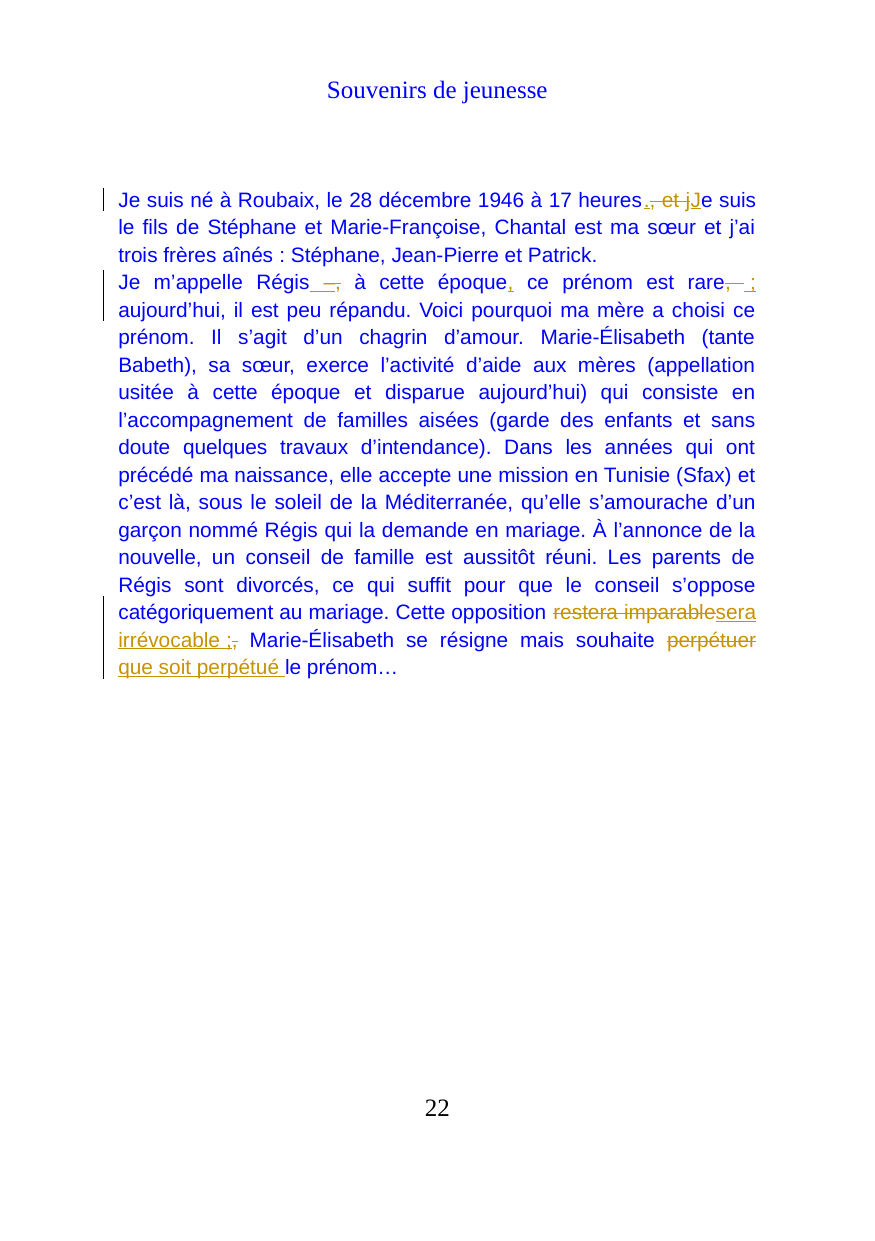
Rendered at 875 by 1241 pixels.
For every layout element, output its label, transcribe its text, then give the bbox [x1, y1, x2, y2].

text Je m’appelle Régis – à cette époque, ce prénom est rare ; aujourd’hui, il est peu répandu. Voici pourquoi ma mère a choisi ce prénom. Il s’agit d’un chagrin d’amour. Marie-Élisabeth (tante Babeth), sa sœur, exerce l’activité d’aide aux mères (appellation usitée à cette époque et disparue aujourd’hui) qui consiste en l’accompagnement de familles aisées (garde des enfants et sans doute quelques travaux d’intendance). Dans les années qui ont précédé ma naissance, elle accepte une mission en Tunisie (Sfax) et c’est là, sous le soleil de la Méditerranée, qu’elle s’amourache d’un garçon nommé Régis qui la demande en mariage. À l’annonce de la nouvelle, un conseil de famille est aussitôt réuni. Les parents de Régis sont divorcés, ce qui suffit pour que le conseil s’oppose catégoriquement au mariage. Cette opposition sera irrévocable ; Marie-Élisabeth se résigne mais souhaite que soit perpétué le prénom… [118, 270, 756, 679]
text Je suis né à Roubaix, le 28 décembre 1946 à 17 heures.Je suis le fils de Stéphane et Marie-Françoise, Chantal est ma sœur et j’ai trois frères aînés : Stéphane, Jean-Pierre et Patrick. [118, 187, 756, 266]
